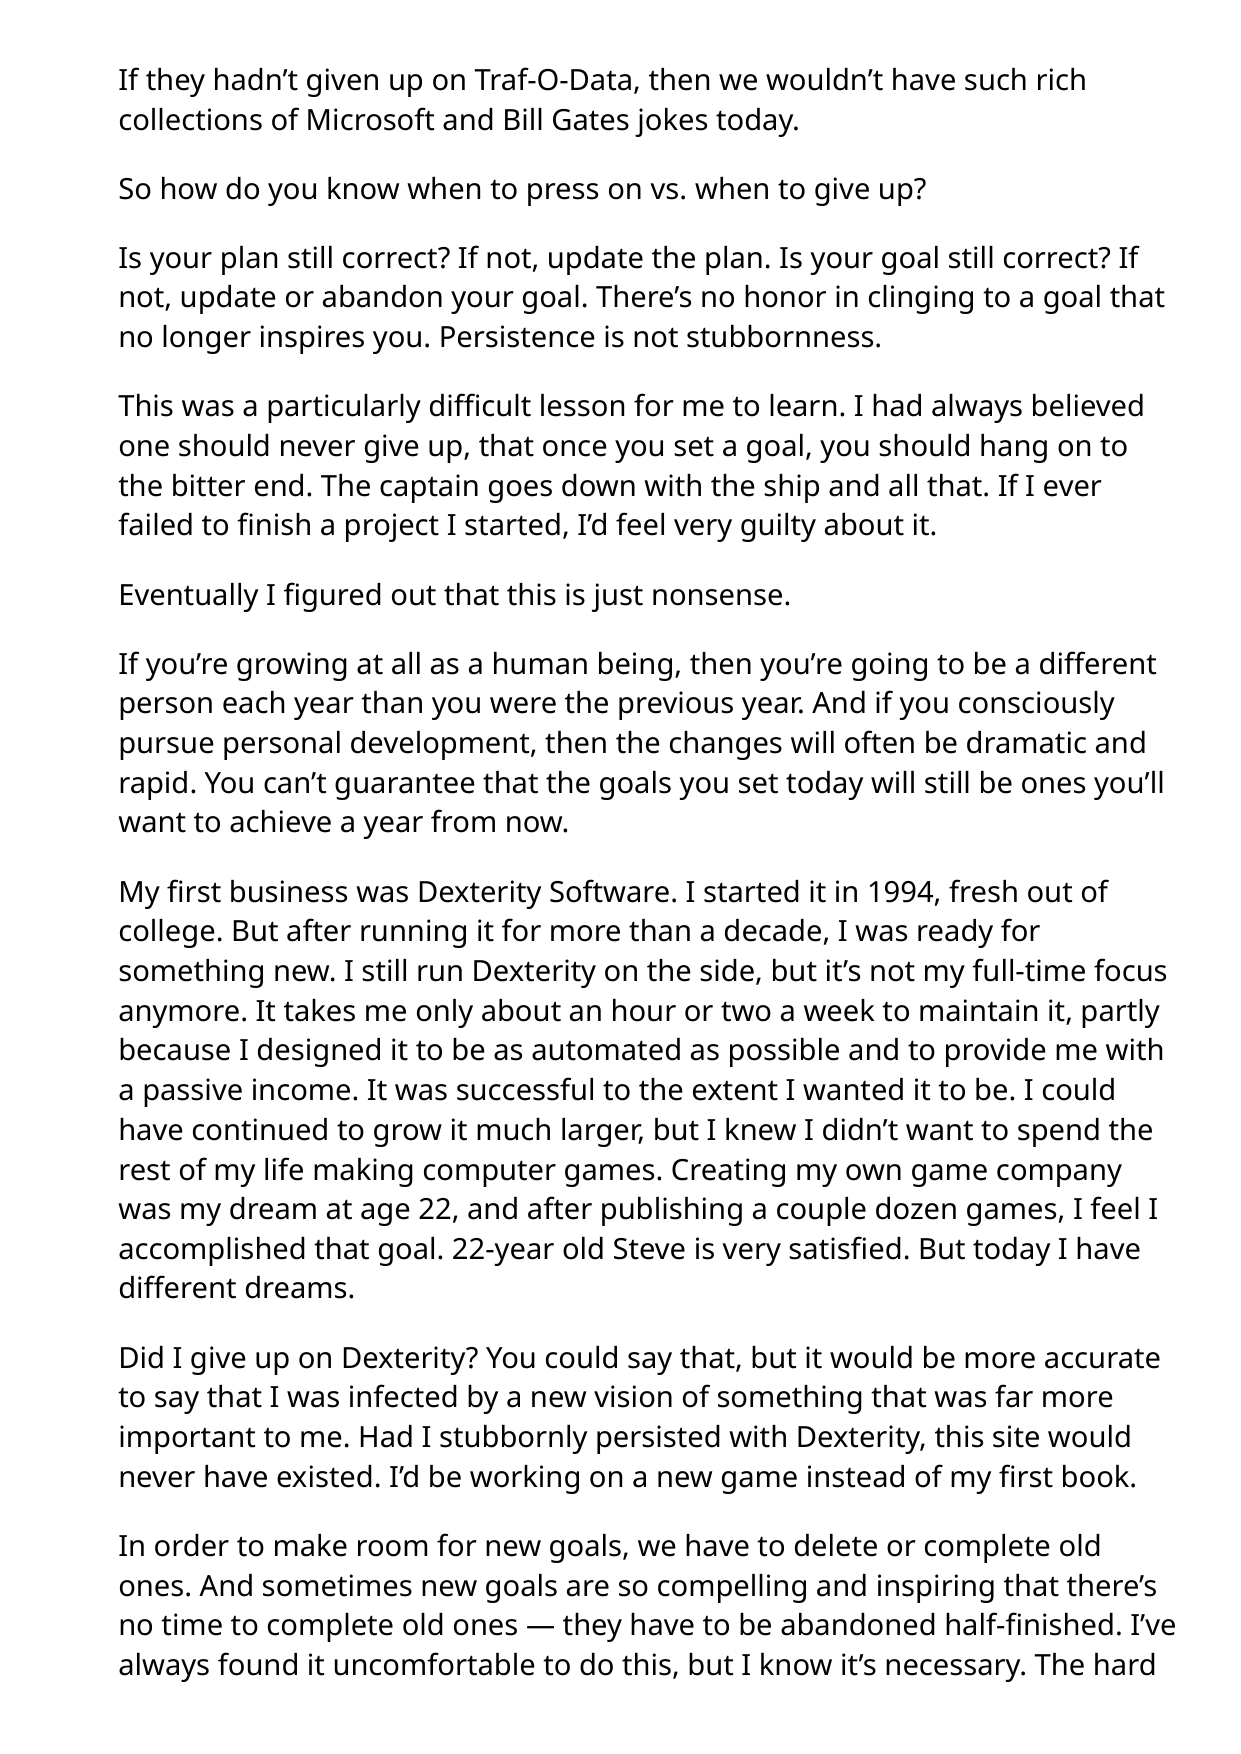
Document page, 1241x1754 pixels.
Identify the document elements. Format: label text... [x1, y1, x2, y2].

text Did I give up on Dexterity? You could say that, but it would be more accurate to say that I was infected by a new vision of something that was far more important to me. Had I stubbornly persisted with Dexterity, this site would never have existed. I’d be working on a new game instead of my first book. [118, 1337, 1181, 1496]
text If they hadn’t given up on Traf-O-Data, then we wouldn’t have such rich collections of Microsoft and Bill Gates jokes today. [118, 59, 1181, 138]
text This was a particularly difficult lesson for me to learn. I had always believed one should never give up, that once you set a goal, you should hang on to the bitter end. The captain goes down with the ship and all that. If I ever failed to finish a project I started, I’d feel very guilty about it. [118, 386, 1181, 544]
text My first business was Dexterity Software. I started it in 1994, fresh out of college. But after running it for more than a decade, I was ready for something new. I still run Dexterity on the side, but it’s not my full-time focus anymore. It takes me only about an hour or two a week to maintain it, partly because I designed it to be as automated as possible and to provide me with a passive income. It was successful to the extent I wanted it to be. I could have continued to grow it much larger, but I knew I didn’t want to spend the rest of my life making computer games. Creating my own game company was my dream at age 22, and after publishing a couple dozen games, I feel I accomplished that goal. 22-year old Steve is very satisfied. But today I have different dreams. [118, 871, 1181, 1307]
text So how do you know when to press on vs. when to give up? [118, 168, 1181, 208]
text In order to make room for new goals, we have to delete or complete old ones. And sometimes new goals are so compelling and inspiring that there’s no time to complete old ones — they have to be abandoned half-finished. I’ve always found it uncomfortable to do this, but I know it’s necessary. The hard [118, 1525, 1181, 1684]
text If you’re growing at all as a human being, then you’re going to be a different person each year than you were the previous year. And if you consciously pursue personal development, then the changes will often be dramatic and rapid. You can’t guarantee that the goals you set today will still be ones you’ll want to achieve a year from now. [118, 643, 1181, 841]
text Eventually I figured out that this is just nonsense. [118, 574, 1181, 613]
text Is your plan still correct? If not, update the plan. Is your goal still correct? If not, update or abandon your goal. There’s no honor in clinging to a goal that no longer inspires you. Persistence is not stubbornness. [118, 237, 1181, 356]
